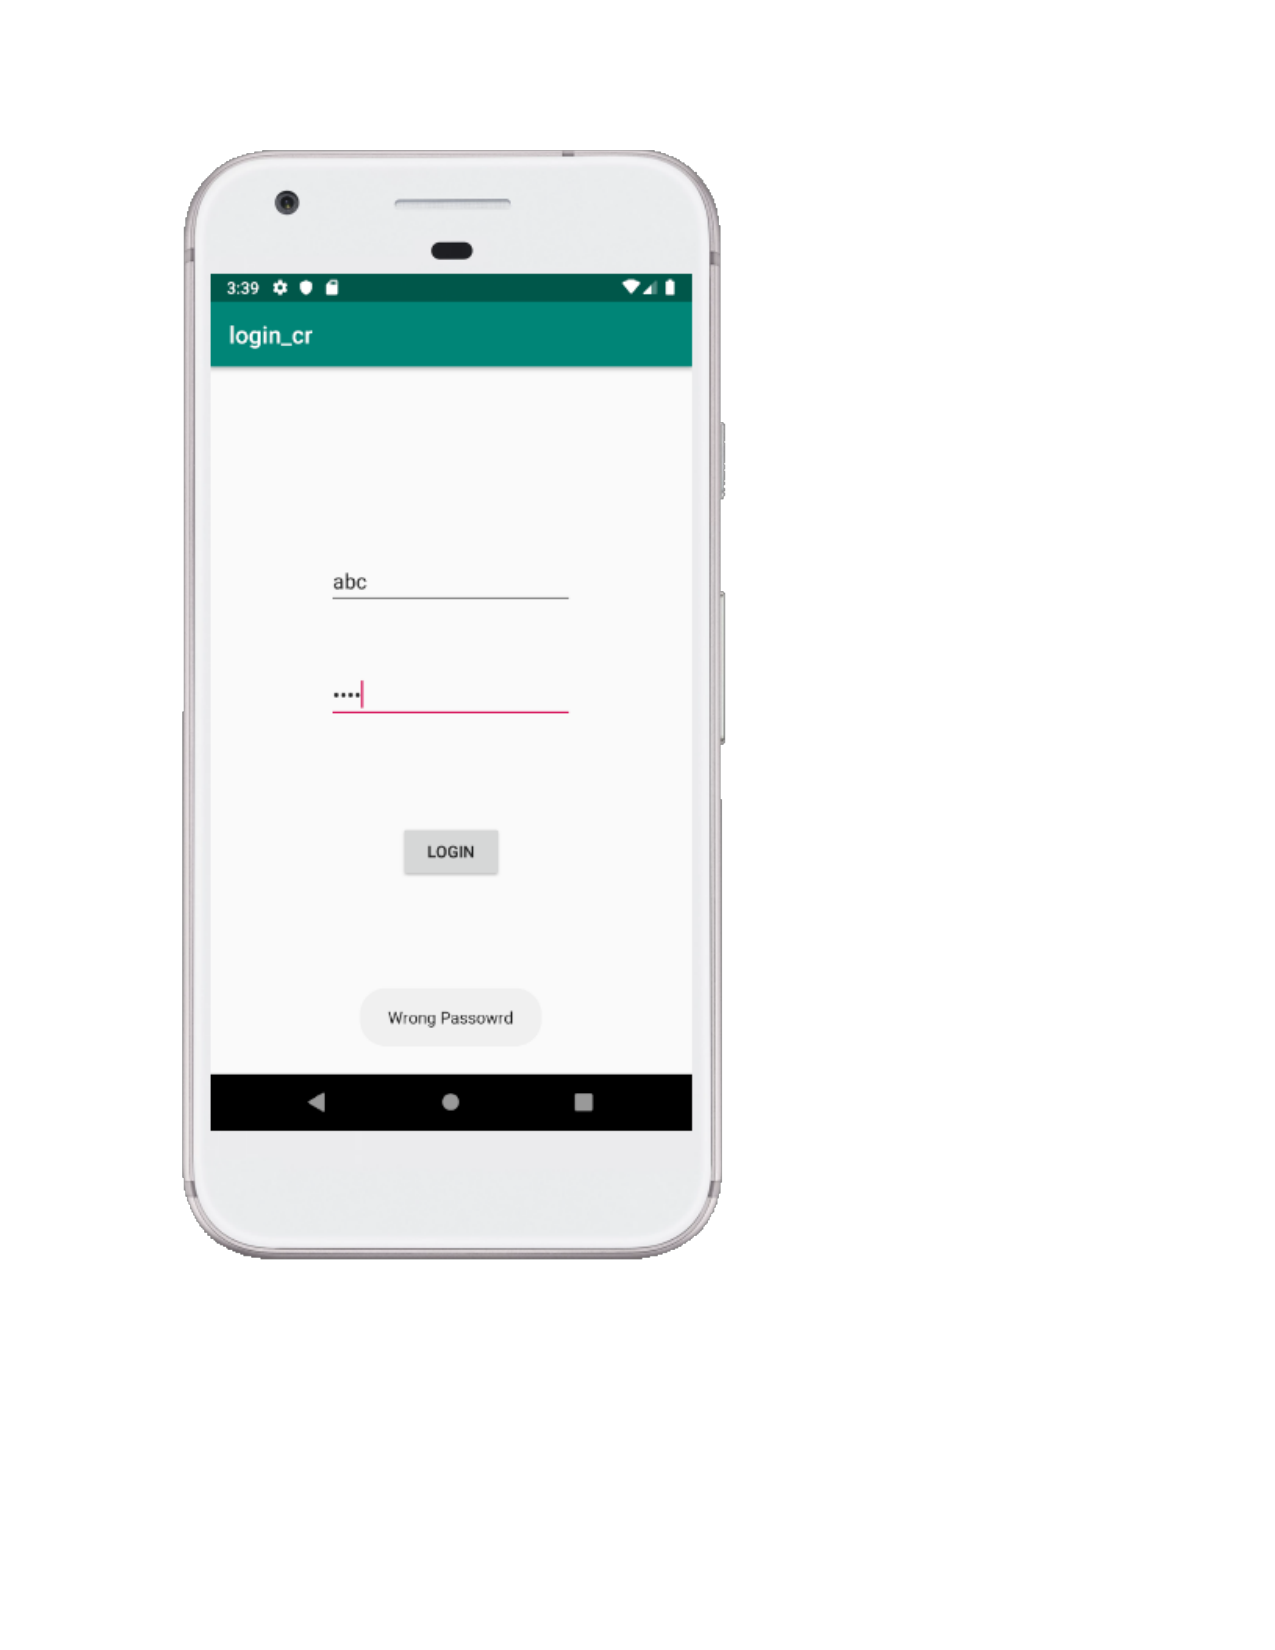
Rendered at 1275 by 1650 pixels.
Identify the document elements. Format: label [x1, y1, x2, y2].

picture [150, 150, 758, 1275]
